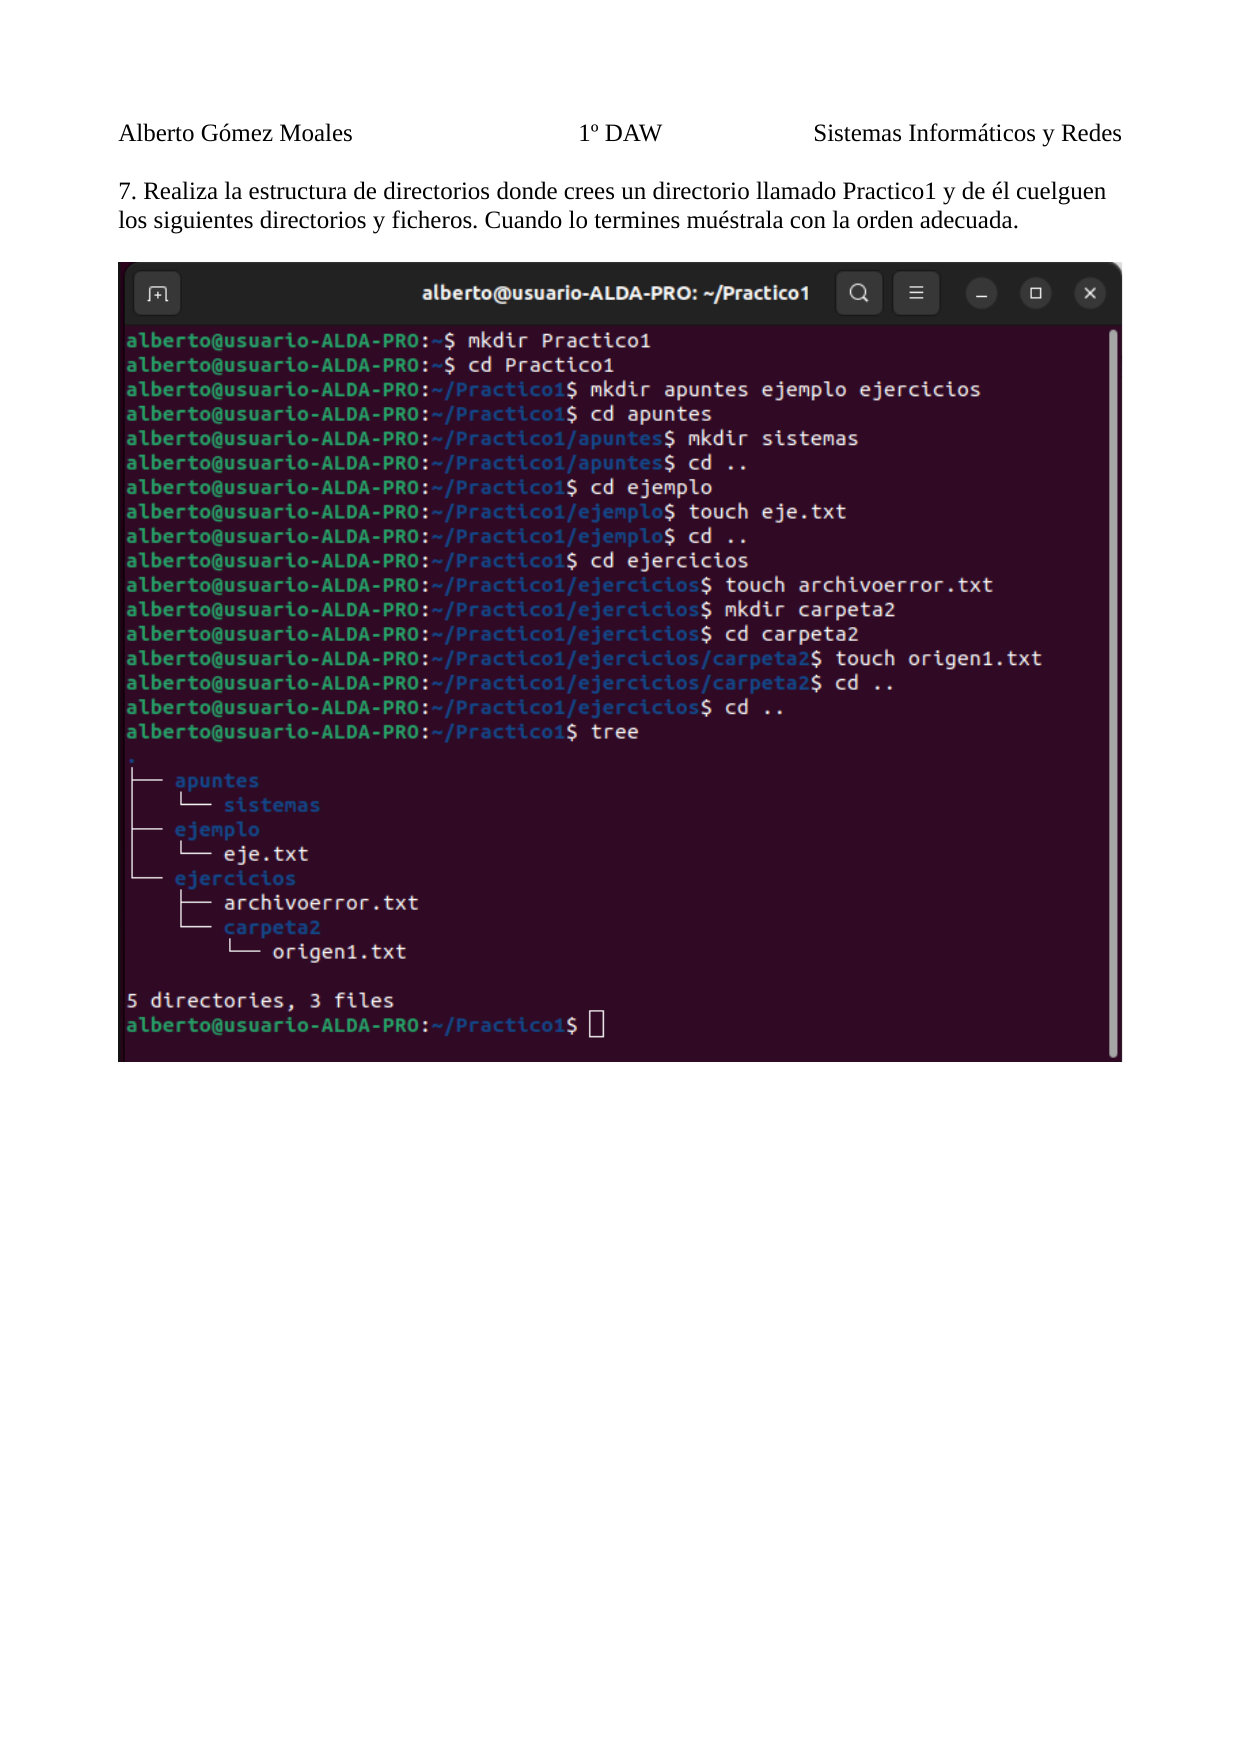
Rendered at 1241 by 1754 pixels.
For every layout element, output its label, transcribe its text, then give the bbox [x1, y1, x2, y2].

picture [118, 262, 1123, 1062]
text 7. Realiza la estructura de directorios donde crees un directorio llamado Practico1 y de él cuelguen los siguientes directorios y ficheros. Cuando lo termines muéstrala con la orden adecuada. [118, 176, 1122, 234]
